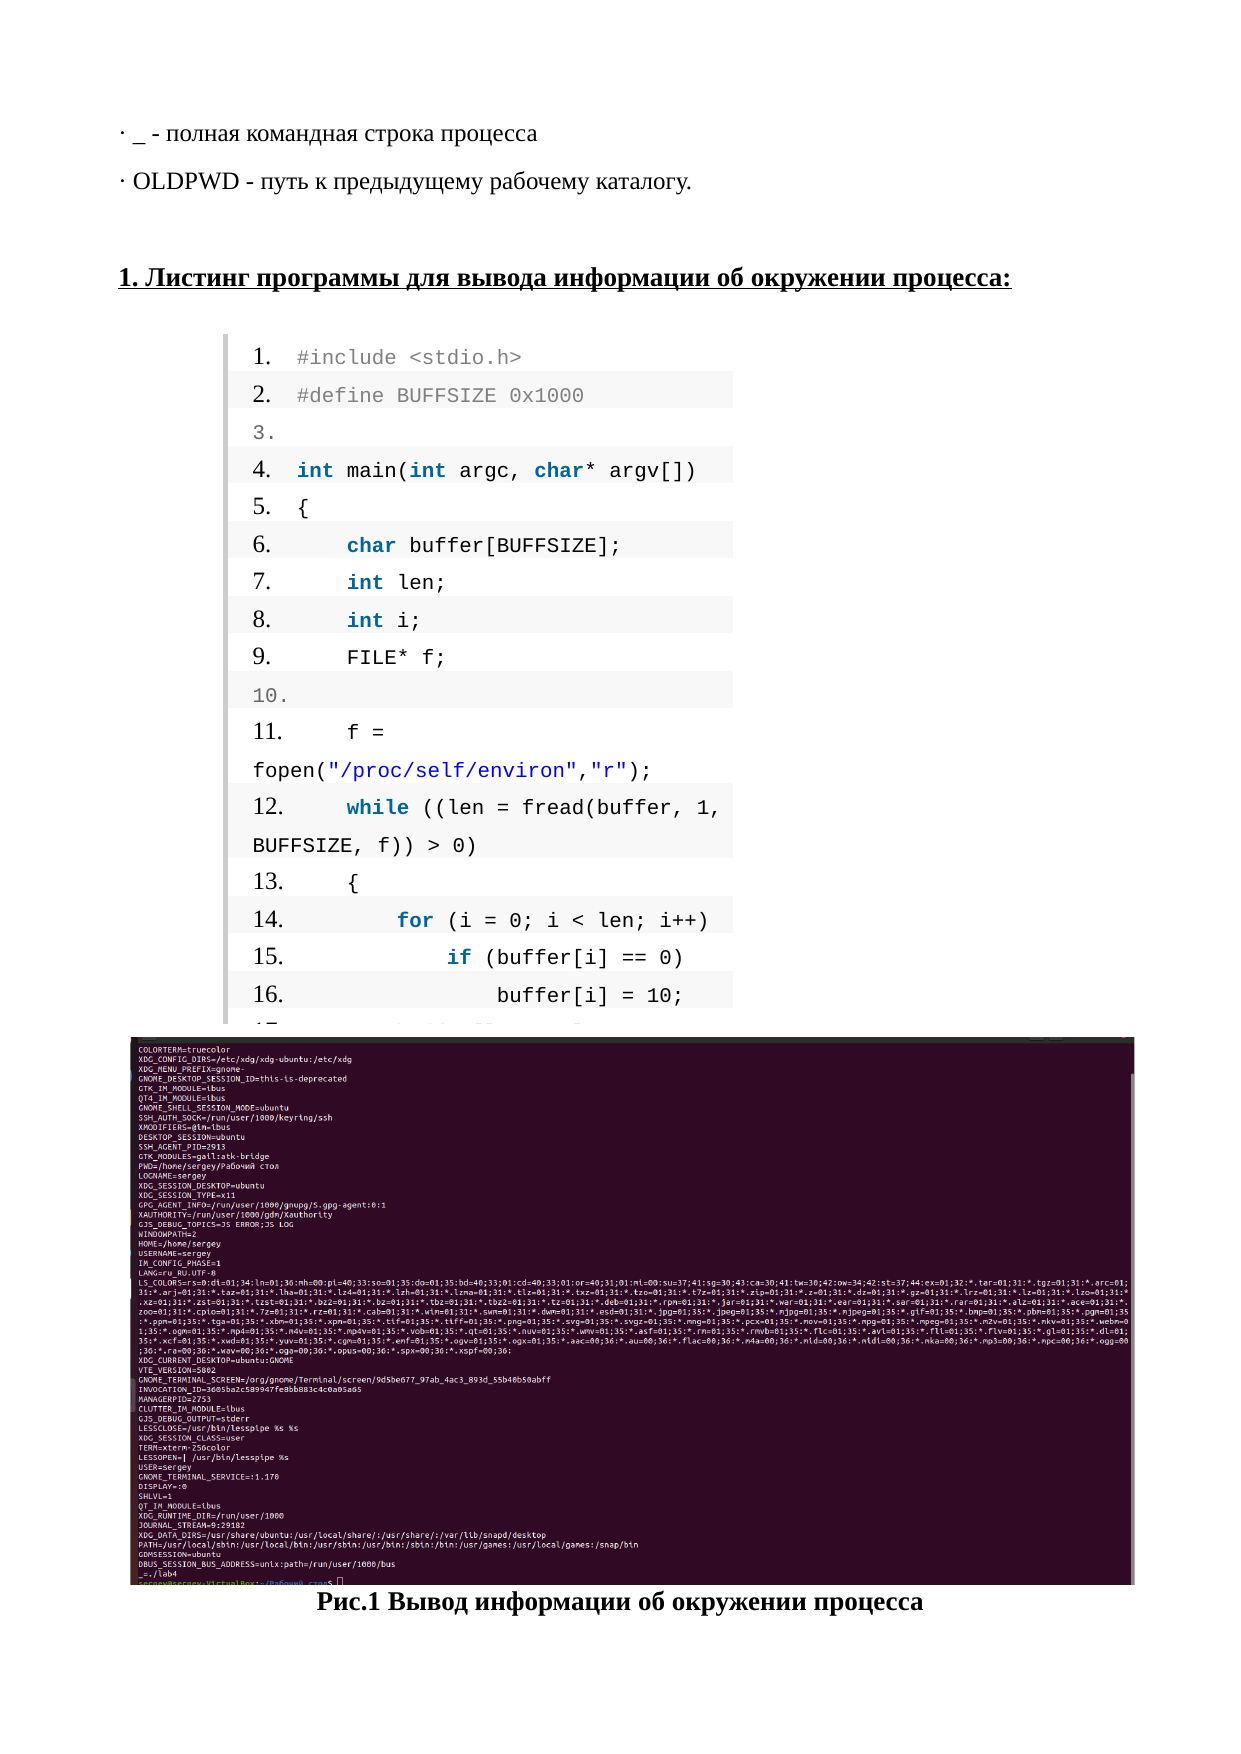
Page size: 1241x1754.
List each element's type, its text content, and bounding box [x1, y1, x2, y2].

list if (buffer[i] == 0) [228, 933, 733, 971]
list f = fopen("/proc/self/environ","r"); [228, 708, 733, 783]
list { [228, 858, 733, 896]
list buffer[len - 1] = 10; [228, 1008, 733, 1023]
list FILE* f; [228, 633, 733, 671]
text · OLDPWD - путь к предыдущему рабочему каталогу. [118, 166, 1122, 194]
list { [228, 483, 733, 521]
text · _ - полная командная строка процесса [118, 118, 1122, 147]
list buffer[i] = 10; [228, 971, 733, 1008]
list int len; [228, 558, 733, 596]
list #define BUFFSIZE 0x1000 [228, 371, 733, 408]
list int main(int argc, char* argv[]) [228, 446, 733, 483]
list char buffer[BUFFSIZE]; [228, 521, 733, 558]
text Рис.1 Вывод информации об окружении процесса [118, 1010, 1122, 1616]
list int i; [228, 596, 733, 633]
list while ((len = fread(buffer, 1, BUFFSIZE, f)) > 0) [228, 783, 733, 858]
list #include <stdio.h> [223, 333, 733, 371]
text 1. Листинг программы для вывода информации об окружении процесса: [118, 261, 1122, 292]
list for (i = 0; i < len; i++) [228, 896, 733, 933]
